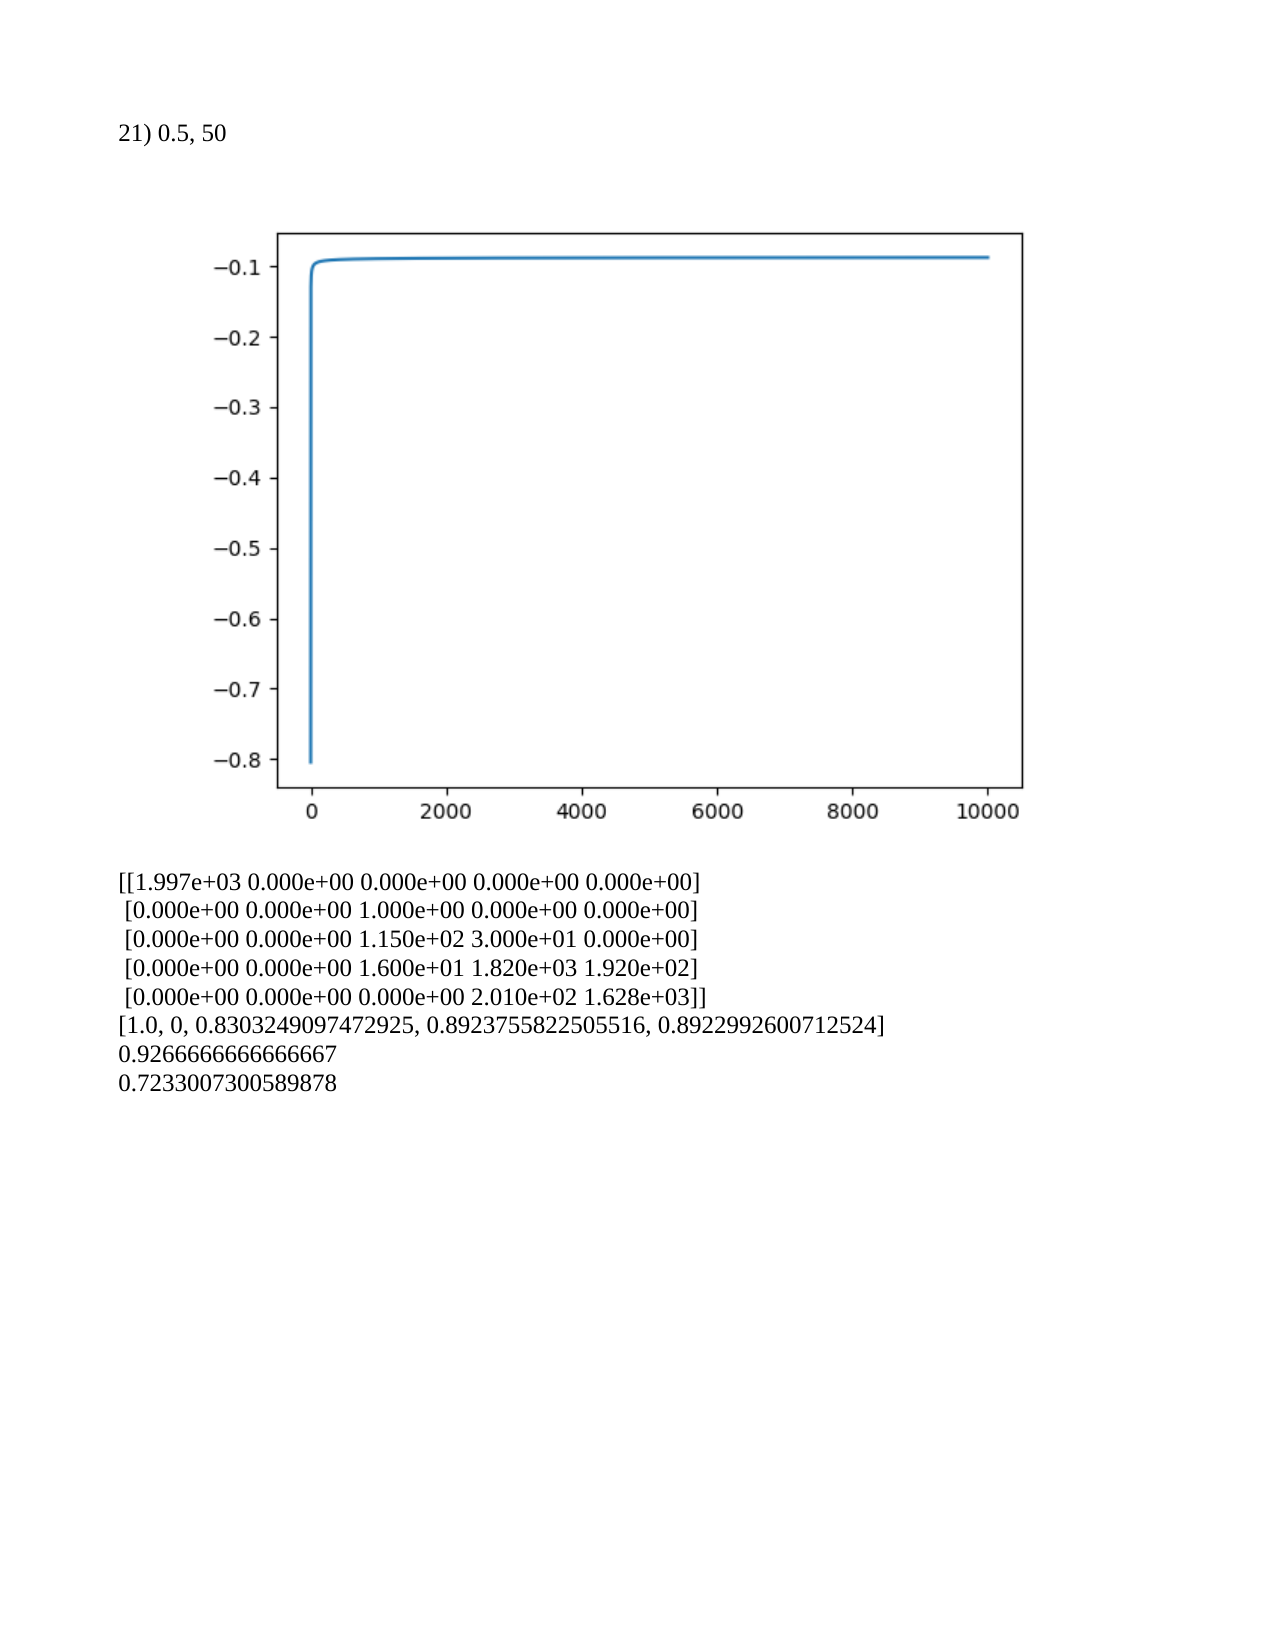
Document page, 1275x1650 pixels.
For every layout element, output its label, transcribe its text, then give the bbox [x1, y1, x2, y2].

text 0.9266666666666667 [118, 1039, 1157, 1068]
text [1.0, 0, 0.8303249097472925, 0.8923755822505516, 0.8922992600712524] [118, 1011, 1157, 1039]
text [0.000e+00 0.000e+00 1.000e+00 0.000e+00 0.000e+00] [118, 896, 1157, 924]
text 21) 0.5, 50 [118, 118, 1157, 147]
text [0.000e+00 0.000e+00 1.600e+01 1.820e+03 1.920e+02] [118, 953, 1157, 982]
picture [157, 146, 1118, 867]
text 0.7233007300589878 [118, 1068, 1157, 1097]
text [0.000e+00 0.000e+00 1.150e+02 3.000e+01 0.000e+00] [118, 924, 1157, 953]
text [[1.997e+03 0.000e+00 0.000e+00 0.000e+00 0.000e+00] [118, 147, 1157, 896]
text [0.000e+00 0.000e+00 0.000e+00 2.010e+02 1.628e+03]] [118, 982, 1157, 1011]
